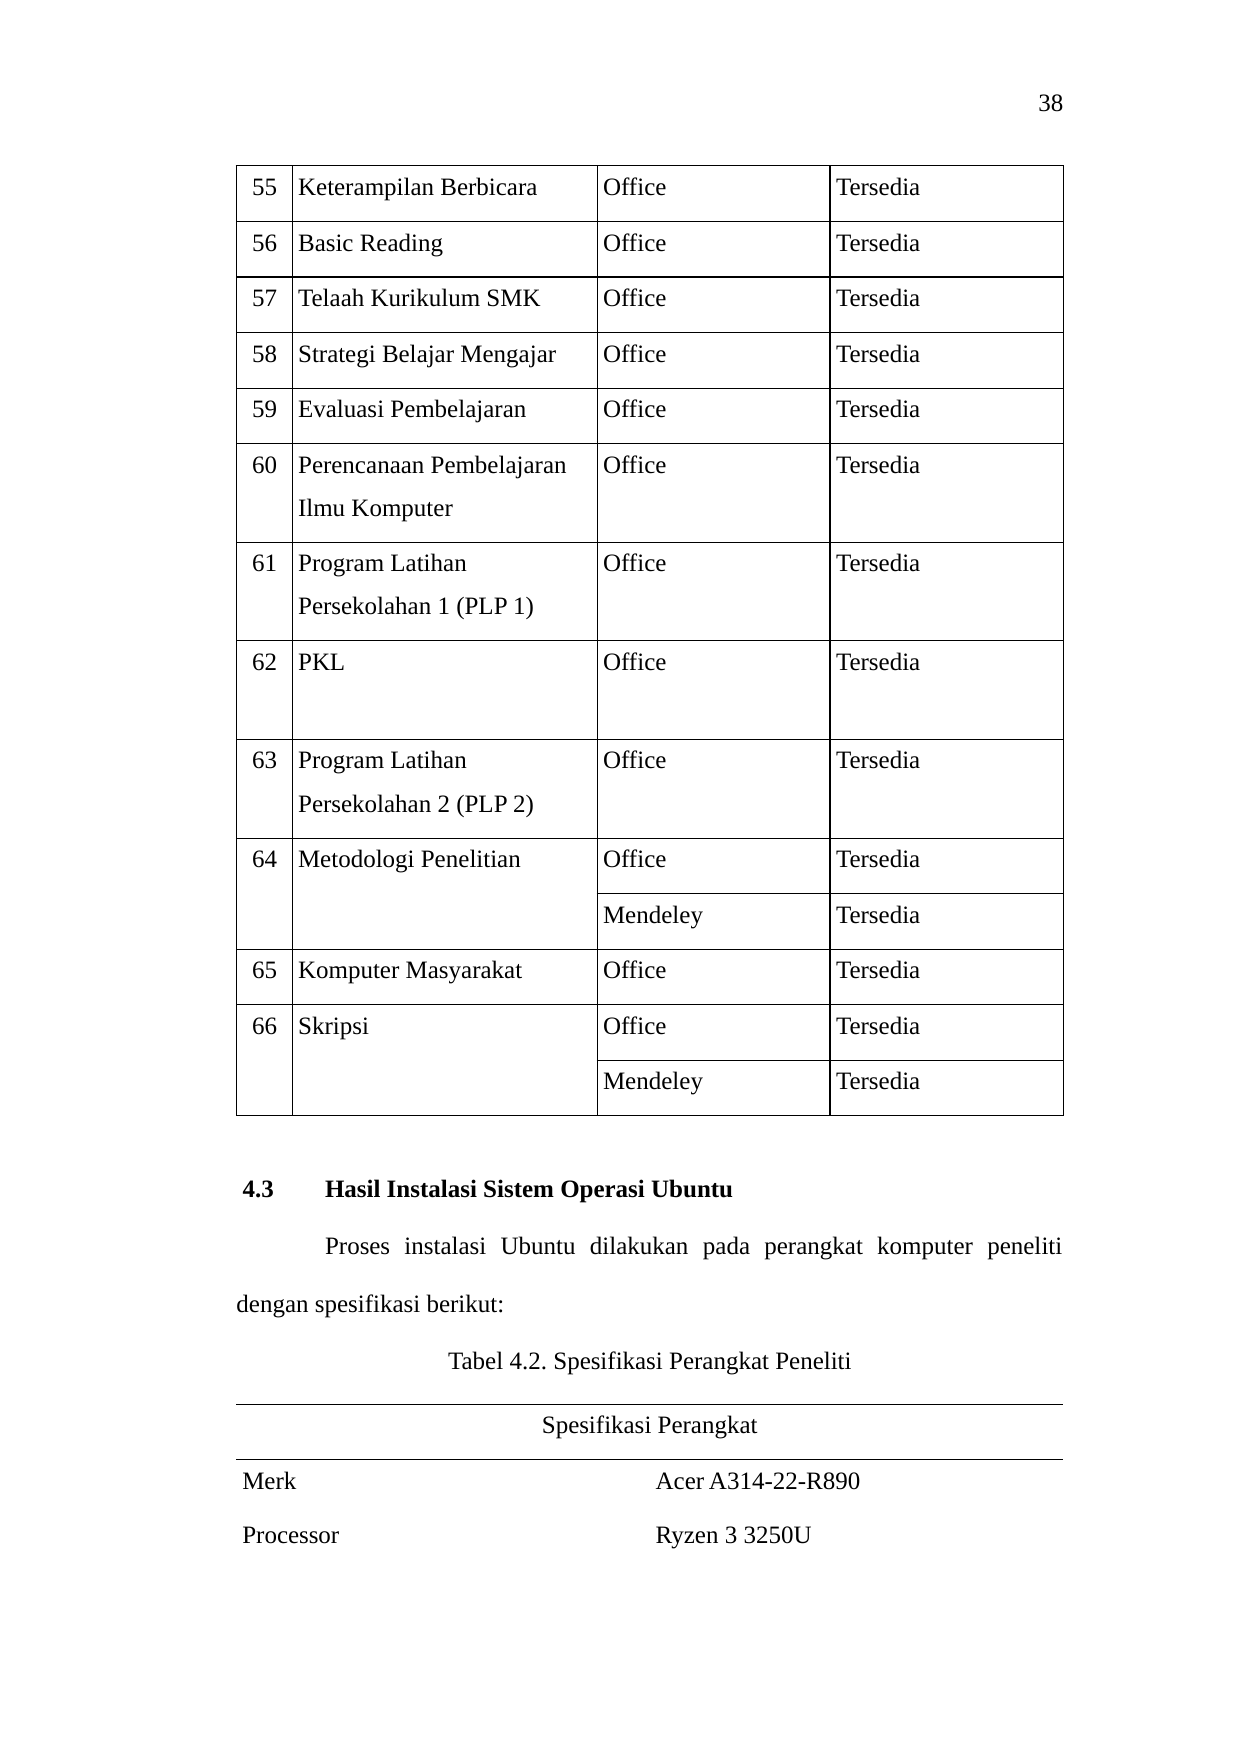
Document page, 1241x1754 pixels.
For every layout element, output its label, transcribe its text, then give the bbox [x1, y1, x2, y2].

table_cell Basic Reading [293, 222, 597, 276]
table_cell Mendeley [598, 894, 829, 948]
table_cell Tersedia [831, 950, 1063, 1004]
table_header Spesifikasi Perangkat [236, 1405, 1063, 1459]
subtitle Hasil Instalasi Sistem Operasi Ubuntu [236, 1174, 1063, 1202]
text Proses instalasi Ubuntu dilakukan pada perangkat komputer peneliti dengan spesifikasi berikut: [236, 1231, 1063, 1317]
table_cell Evaluasi Pembelajaran [293, 389, 597, 443]
table_cell Tersedia [831, 333, 1063, 387]
table_cell Office [598, 278, 829, 332]
table_cell 60 [237, 444, 292, 542]
table_cell Merk [236, 1460, 649, 1515]
table_cell 65 [237, 950, 292, 1004]
table_cell PKL [293, 641, 597, 739]
table_cell Tersedia [831, 839, 1063, 893]
table_cell Office [598, 222, 829, 276]
table_cell Office [598, 333, 829, 387]
table_cell Office [598, 389, 829, 443]
table_cell 58 [237, 333, 292, 387]
table_cell Strategi Belajar Mengajar [293, 333, 597, 387]
table_cell Metodologi Penelitian [293, 839, 597, 948]
table_cell 56 [237, 222, 292, 276]
table_cell Skripsi [293, 1005, 597, 1115]
table_cell Office [598, 950, 829, 1004]
table_cell 62 [237, 641, 292, 739]
table_cell 64 [237, 839, 292, 948]
text Tabel 4.2. Spesifikasi perangkat peneliti [236, 1346, 1063, 1375]
table_cell Tersedia [831, 166, 1063, 221]
table_cell 66 [237, 1005, 292, 1115]
table_cell Office [598, 641, 829, 739]
table_cell Keterampilan Berbicara [293, 166, 597, 221]
table_cell Tersedia [831, 222, 1063, 276]
table_cell 57 [237, 278, 292, 332]
table_cell Office [598, 543, 829, 640]
table_cell Perencanaan Pembelajaran Ilmu Komputer [293, 444, 597, 542]
table_cell Mendeley [598, 1061, 829, 1115]
table_cell 61 [237, 543, 292, 640]
table_cell Office [598, 166, 829, 221]
table_cell 63 [237, 740, 292, 837]
table_cell Office [598, 1005, 829, 1059]
table_cell Ryzen 3 3250U [650, 1515, 1063, 1569]
table_cell Tersedia [831, 278, 1063, 332]
table_cell Tersedia [831, 641, 1063, 739]
table_cell Tersedia [831, 894, 1063, 948]
table_cell Office [598, 839, 829, 893]
table_cell Tersedia [831, 1061, 1063, 1115]
table_cell Tersedia [831, 389, 1063, 443]
table_cell Processor [236, 1515, 649, 1569]
table_cell Komputer Masyarakat [293, 950, 597, 1004]
table_cell Acer A314-22-R890 [650, 1460, 1063, 1515]
table_cell Tersedia [831, 543, 1063, 640]
table_cell Tersedia [831, 740, 1063, 837]
table_cell 55 [237, 166, 292, 221]
table_cell 59 [237, 389, 292, 443]
table_cell Program Latihan Persekolahan 2 (PLP 2) [293, 740, 597, 837]
table_cell Telaah Kurikulum SMK [293, 278, 597, 332]
table_cell Tersedia [831, 444, 1063, 542]
table_cell Office [598, 740, 829, 837]
table_cell Program Latihan Persekolahan 1 (PLP 1) [293, 543, 597, 640]
table_cell Tersedia [831, 1005, 1063, 1059]
table_cell Office [598, 444, 829, 542]
